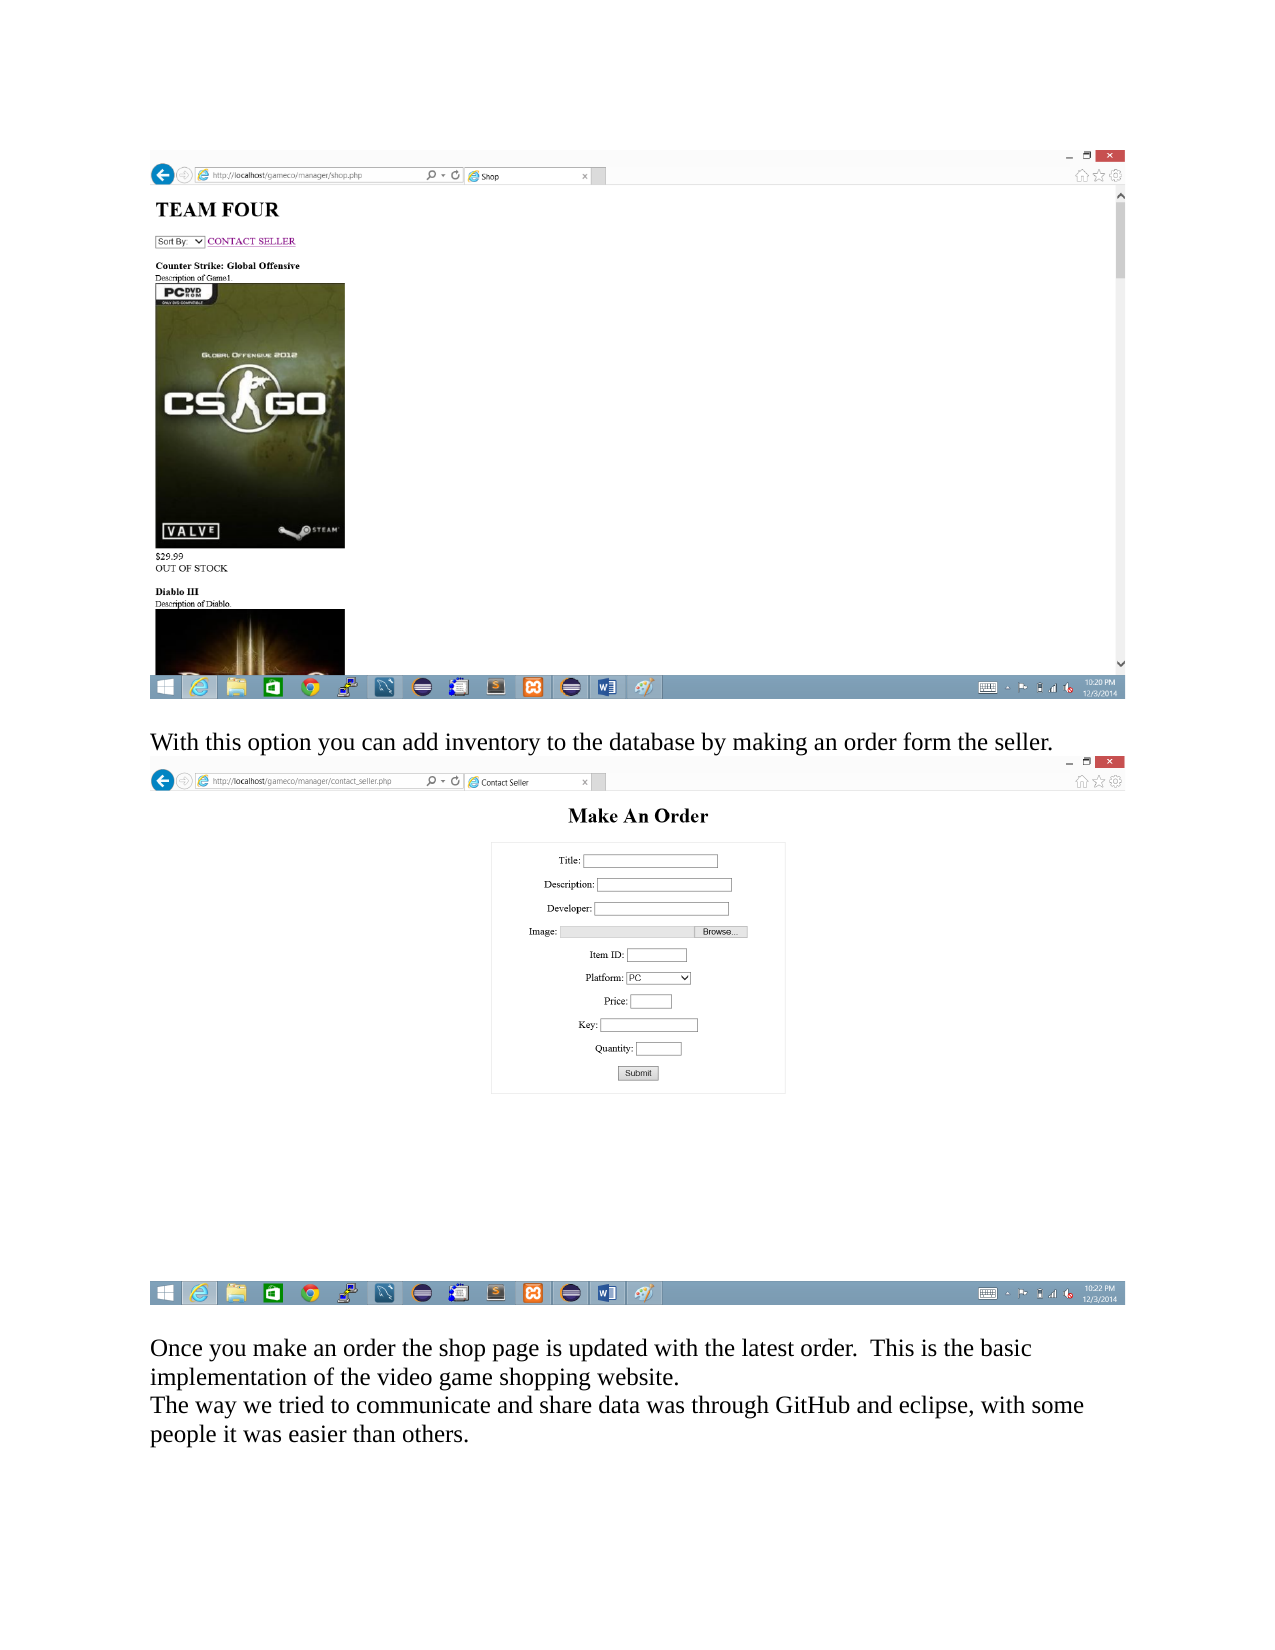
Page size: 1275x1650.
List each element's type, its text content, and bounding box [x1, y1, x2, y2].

text With this option you can add inventory to the database by making an order form the seller. [150, 727, 1125, 756]
text The way we tried to communicate and share data was through GitHub and eclipse, with some people it was easier than others. [150, 1391, 1125, 1448]
picture [150, 756, 1125, 1305]
picture [150, 150, 1125, 699]
text Once you make an order the shop page is updated with the latest order. This is the basic implementation of the video game shopping website. [150, 1333, 1125, 1391]
